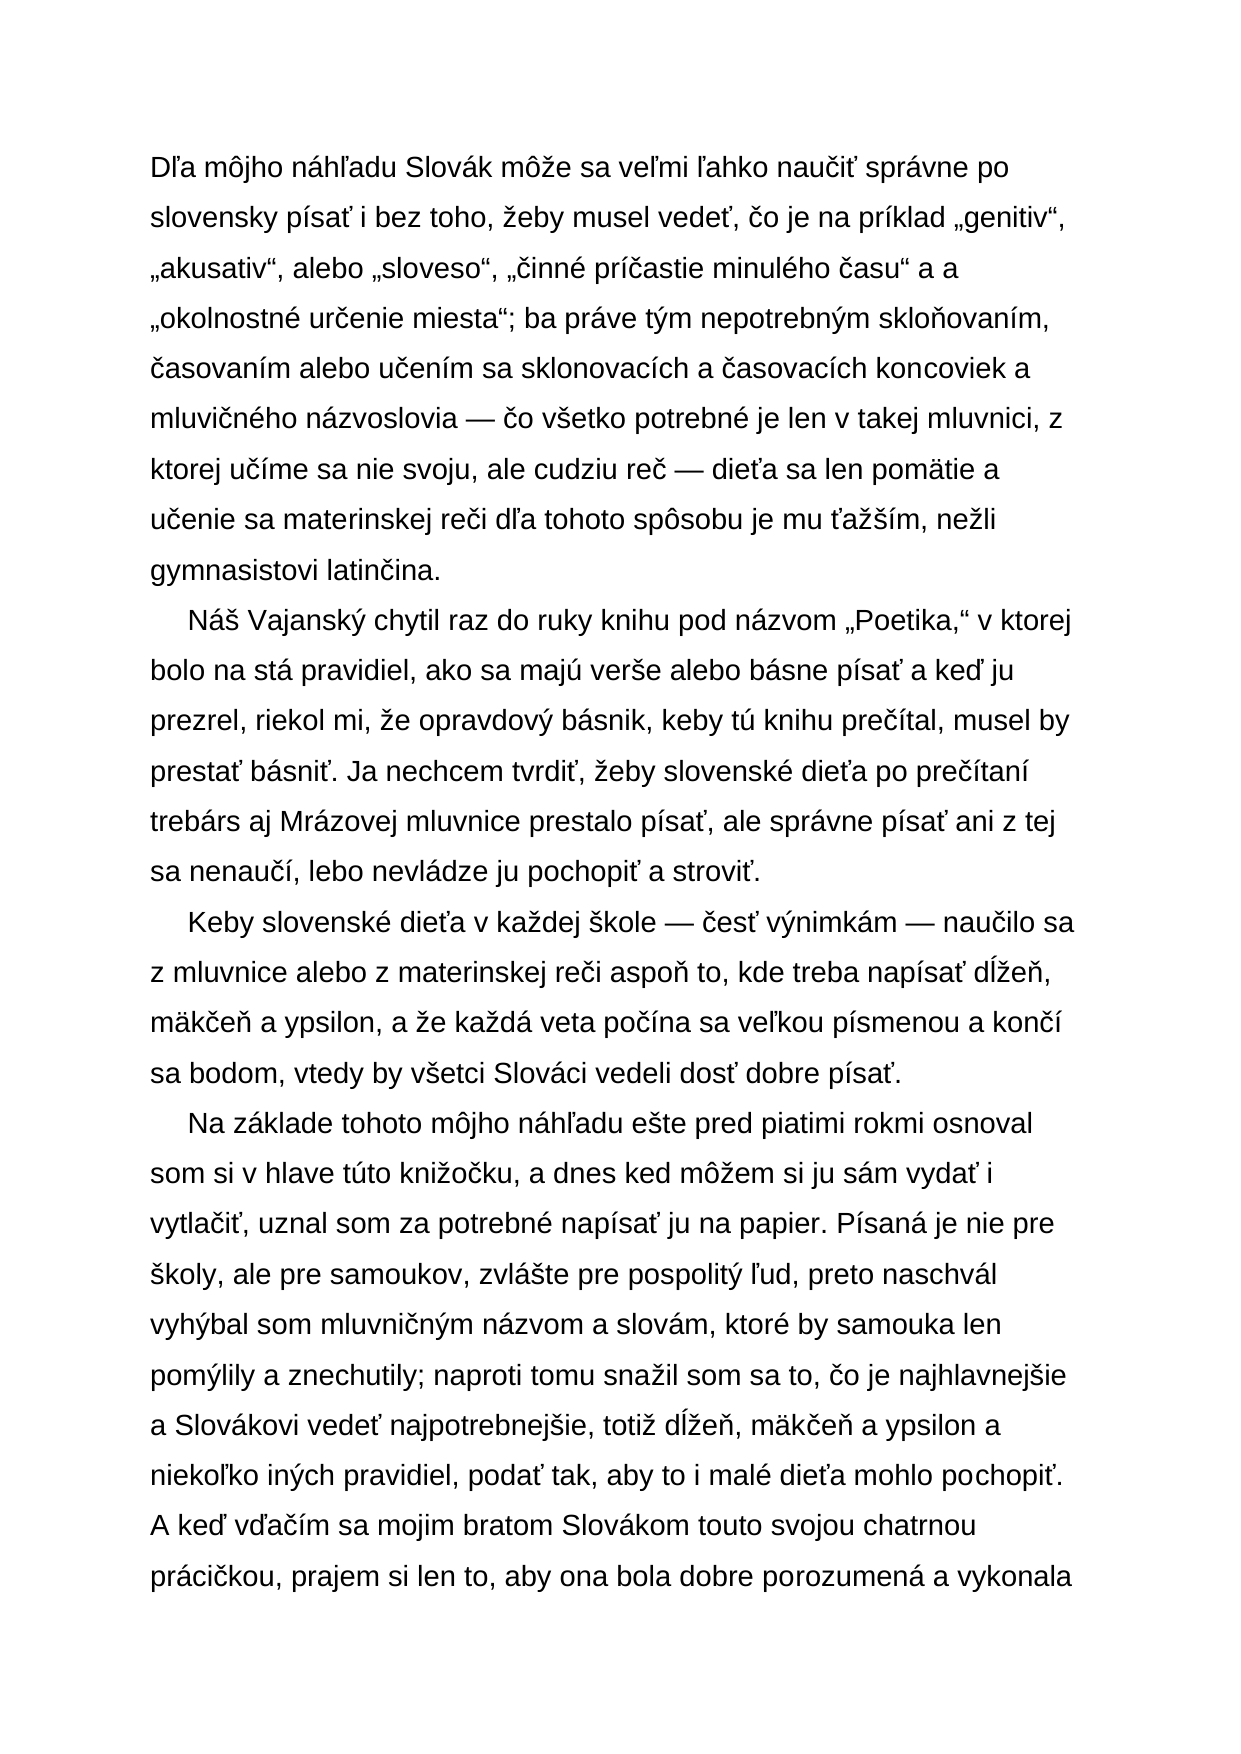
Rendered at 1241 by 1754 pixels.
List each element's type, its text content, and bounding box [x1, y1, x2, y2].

text Náš Vajanský chytil raz do ruky knihu pod názvom „Poetika,“ v ktorej bolo na stá pravidiel, ako sa majú verše alebo básne písať a keď ju prezrel, riekol mi, že opravdový básnik, keby tú knihu prečítal, musel by prestať básniť. Ja nechcem tvrdiť, žeby slovenské dieťa po prečítaní trebárs aj Mrázovej mluvnice prestalo písať, ale správne písať ani z tej sa nenaučí, lebo nevládze ju pochopiť a stroviť. [150, 603, 1091, 888]
text Dľa môjho náhľadu Slovák môže sa veľmi ľahko naučiť správne po slovensky písať i bez toho, žeby musel vedeť, čo je na príklad „genitiv“, „akusativ“, alebo „slo­veso“, „činné príčastie minulého času“ a a „okolnostné určenie miesta“; ba práve tým nepotrebným skloňovaním, časovaním alebo učením sa sklonovacích a časovacích kon­coviek a mluvičného názvoslovia — čo všetko potrebné je len v takej mluvnici, z ktorej učíme sa nie svoju, ale cudziu reč — dieťa sa len pomätie a učenie sa mate­rinskej reči dľa tohoto spôsobu je mu ťaž­ším, nežli gymnasistovi latinčina. [150, 150, 1091, 586]
text Na základe tohoto môjho náhľadu ešte pred piatimi rokmi osnoval som si v hlave túto knižočku, a dnes ked môžem si ju sám vydať i vytlačiť, uznal som za potrebné na­písať ju na papier. Písaná je nie pre školy, ale pre samoukov, zvlášte pre pospolitý ľud, preto naschvál vyhýbal som mluvničným názvom a slovám, ktoré by samouka len pomýlily a znechutily; naproti tomu sna­žil som sa to, čo je najhlavnejšie a Slová­kovi vedeť najpotrebnejšie, totiž dĺžeň, mäk­čeň a ypsilon a niekoľko iných pravidiel, podať tak, aby to i malé dieťa mohlo po­chopiť. A keď vďačím sa mojim bratom Slo­vákom touto svojou chatrnou prácičkou, prajem si len to, aby ona bola dobre po­rozumená a vykonala [150, 1106, 1091, 1592]
text Keby slovenské dieťa v každej škole — česť výnimkám — naučilo sa z mluvnice alebo z materinskej reči aspoň to, kde treba napísať dĺžeň, mäkčeň a ypsilon, a že každá veta počína sa veľkou písmenou a končí sa bodom, vtedy by všetci Slováci vedeli dosť dobre písať. [150, 905, 1091, 1089]
